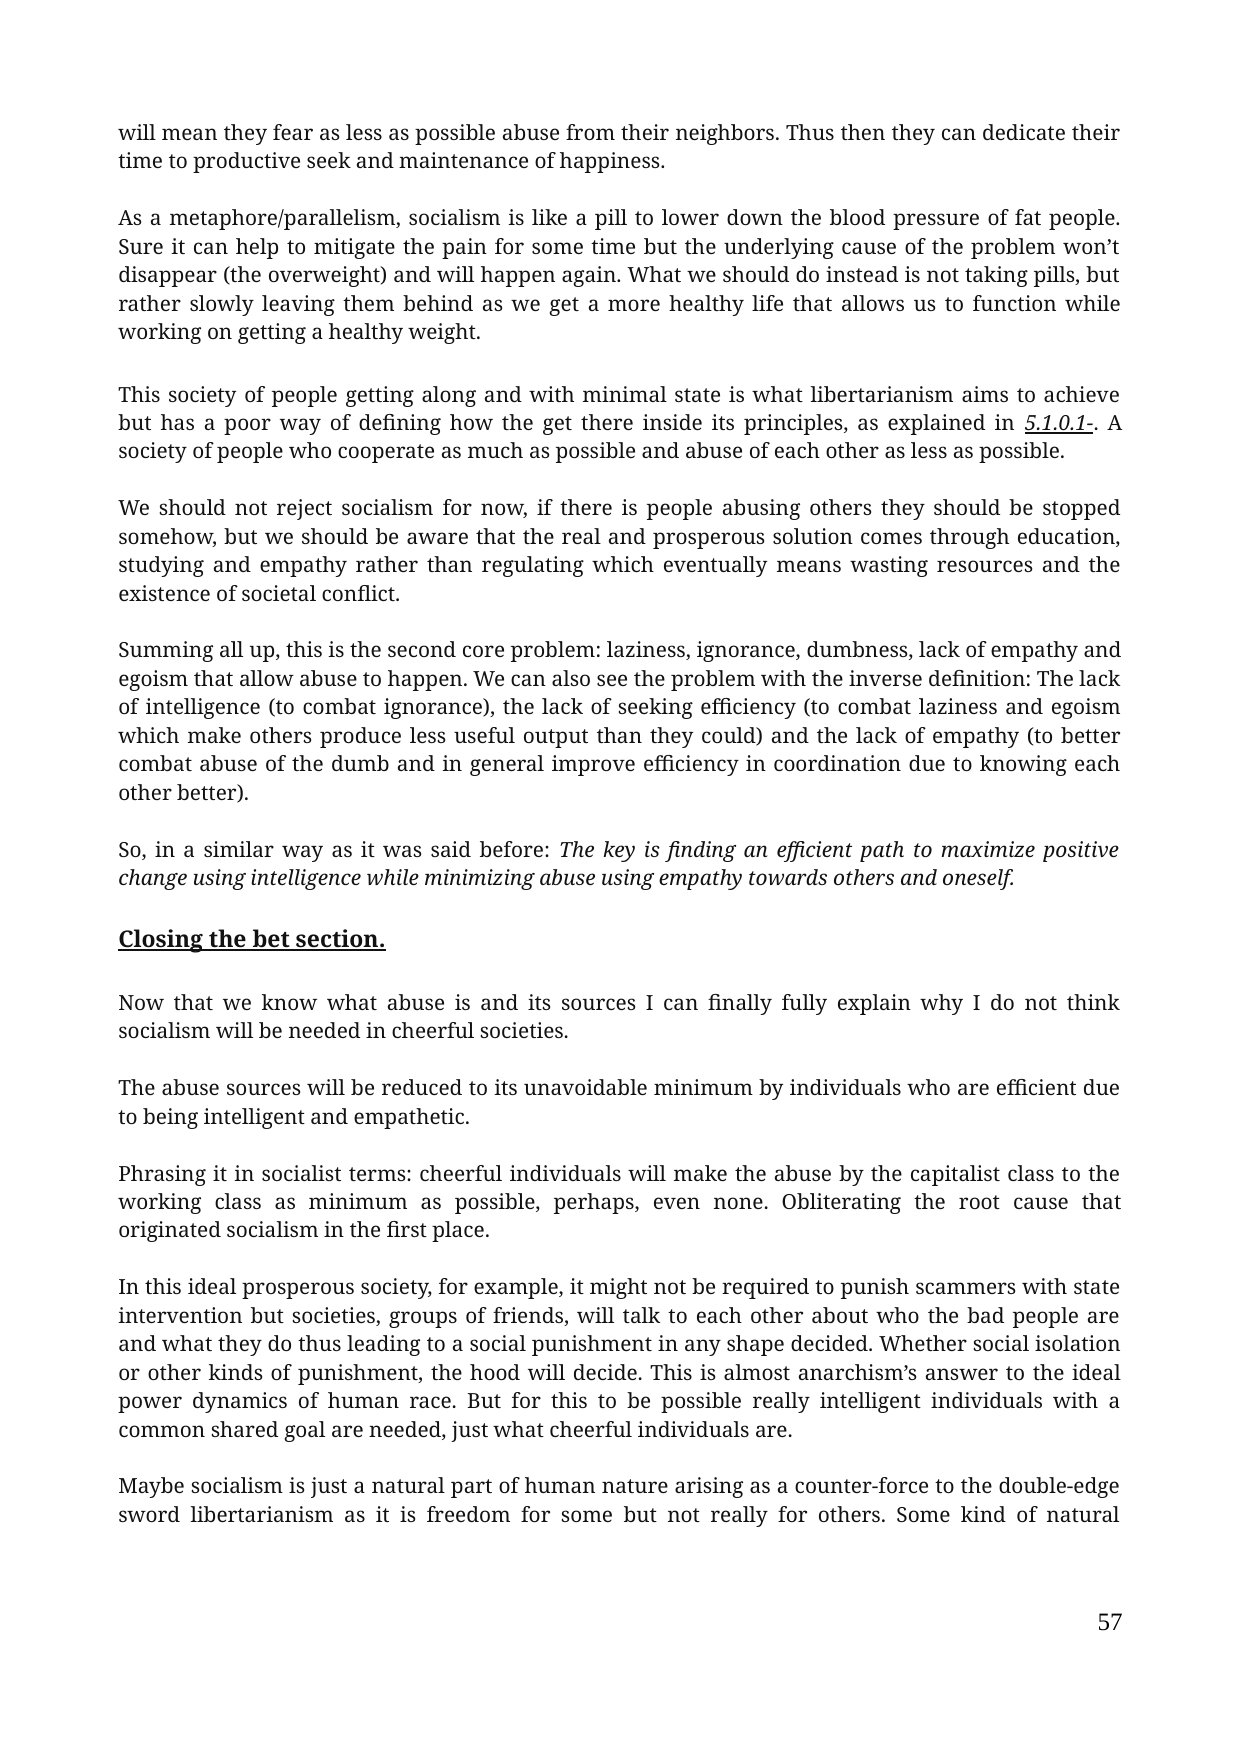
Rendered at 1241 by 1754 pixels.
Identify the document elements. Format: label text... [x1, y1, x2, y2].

text Phrasing it in socialist terms: cheerful individuals will make the abuse by the capitalist class to the working class as minimum as possible, perhaps, even none. Obliterating the root cause that originated socialism in the first place. [118, 1159, 1122, 1244]
text Now that we know what abuse is and its sources I can finally fully explain why I do not think socialism will be needed in cheerful societies. [118, 988, 1122, 1045]
text Summing all up, this is the second core problem: laziness, ignorance, dumbness, lack of empathy and egoism that allow abuse to happen. We can also see the problem with the inverse definition: The lack of intelligence (to combat ignorance), the lack of seeking efficiency (to combat laziness and egoism which make others produce less useful output than they could) and the lack of empathy (to better combat abuse of the dumb and in general improve efficiency in coordination due to knowing each other better). [118, 636, 1122, 806]
text In this ideal prosperous society, for example, it might not be required to punish scammers with state intervention but societies, groups of friends, will talk to each other about who the bad people are and what they do thus leading to a social punishment in any shape decided. Whether social isolation or other kinds of punishment, the hood will decide. This is almost anarchism’s answer to the ideal power dynamics of human race. But for this to be possible really intelligent individuals with a common shared goal are needed, just what cheerful individuals are. [118, 1272, 1122, 1443]
text The abuse sources will be reduced to its unavoidable minimum by individuals who are efficient due to being intelligent and empathetic. [118, 1073, 1122, 1130]
text This society of people getting along and with minimal state is what libertarianism aims to achieve but has a poor way of defining how the get there inside its principles, as explained in 5.1.0.1-. A society of people who cooperate as much as possible and abuse of each other as less as possible. [118, 380, 1122, 465]
text Maybe socialism is just a natural part of human nature arising as a counter-force to the double-edge sword libertarianism as it is freedom for some but not really for others. Some kind of natural [118, 1472, 1122, 1528]
text So, in a similar way as it was said before: The key is finding an efficient path to maximize positive change using intelligence while minimizing abuse using empathy towards others and oneself. [118, 835, 1122, 892]
text Closing the bet section. [118, 923, 1122, 954]
text will mean they fear as less as possible abuse from their neighbors. Thus then they can dedicate their time to productive seek and maintenance of happiness. [118, 118, 1122, 175]
text As a metaphore/parallelism, socialism is like a pill to lower down the blood pressure of fat people. Sure it can help to mitigate the pain for some time but the underlying cause of the problem won’t disappear (the overweight) and will happen again. What we should do instead is not taking pills, but rather slowly leaving them behind as we get a more healthy life that allows us to function while working on getting a healthy weight. [118, 203, 1122, 346]
text We should not reject socialism for now, if there is people abusing others they should be stopped somehow, but we should be aware that the real and prosperous solution comes through education, studying and empathy rather than regulating which eventually means wasting resources and the existence of societal conflict. [118, 493, 1122, 607]
